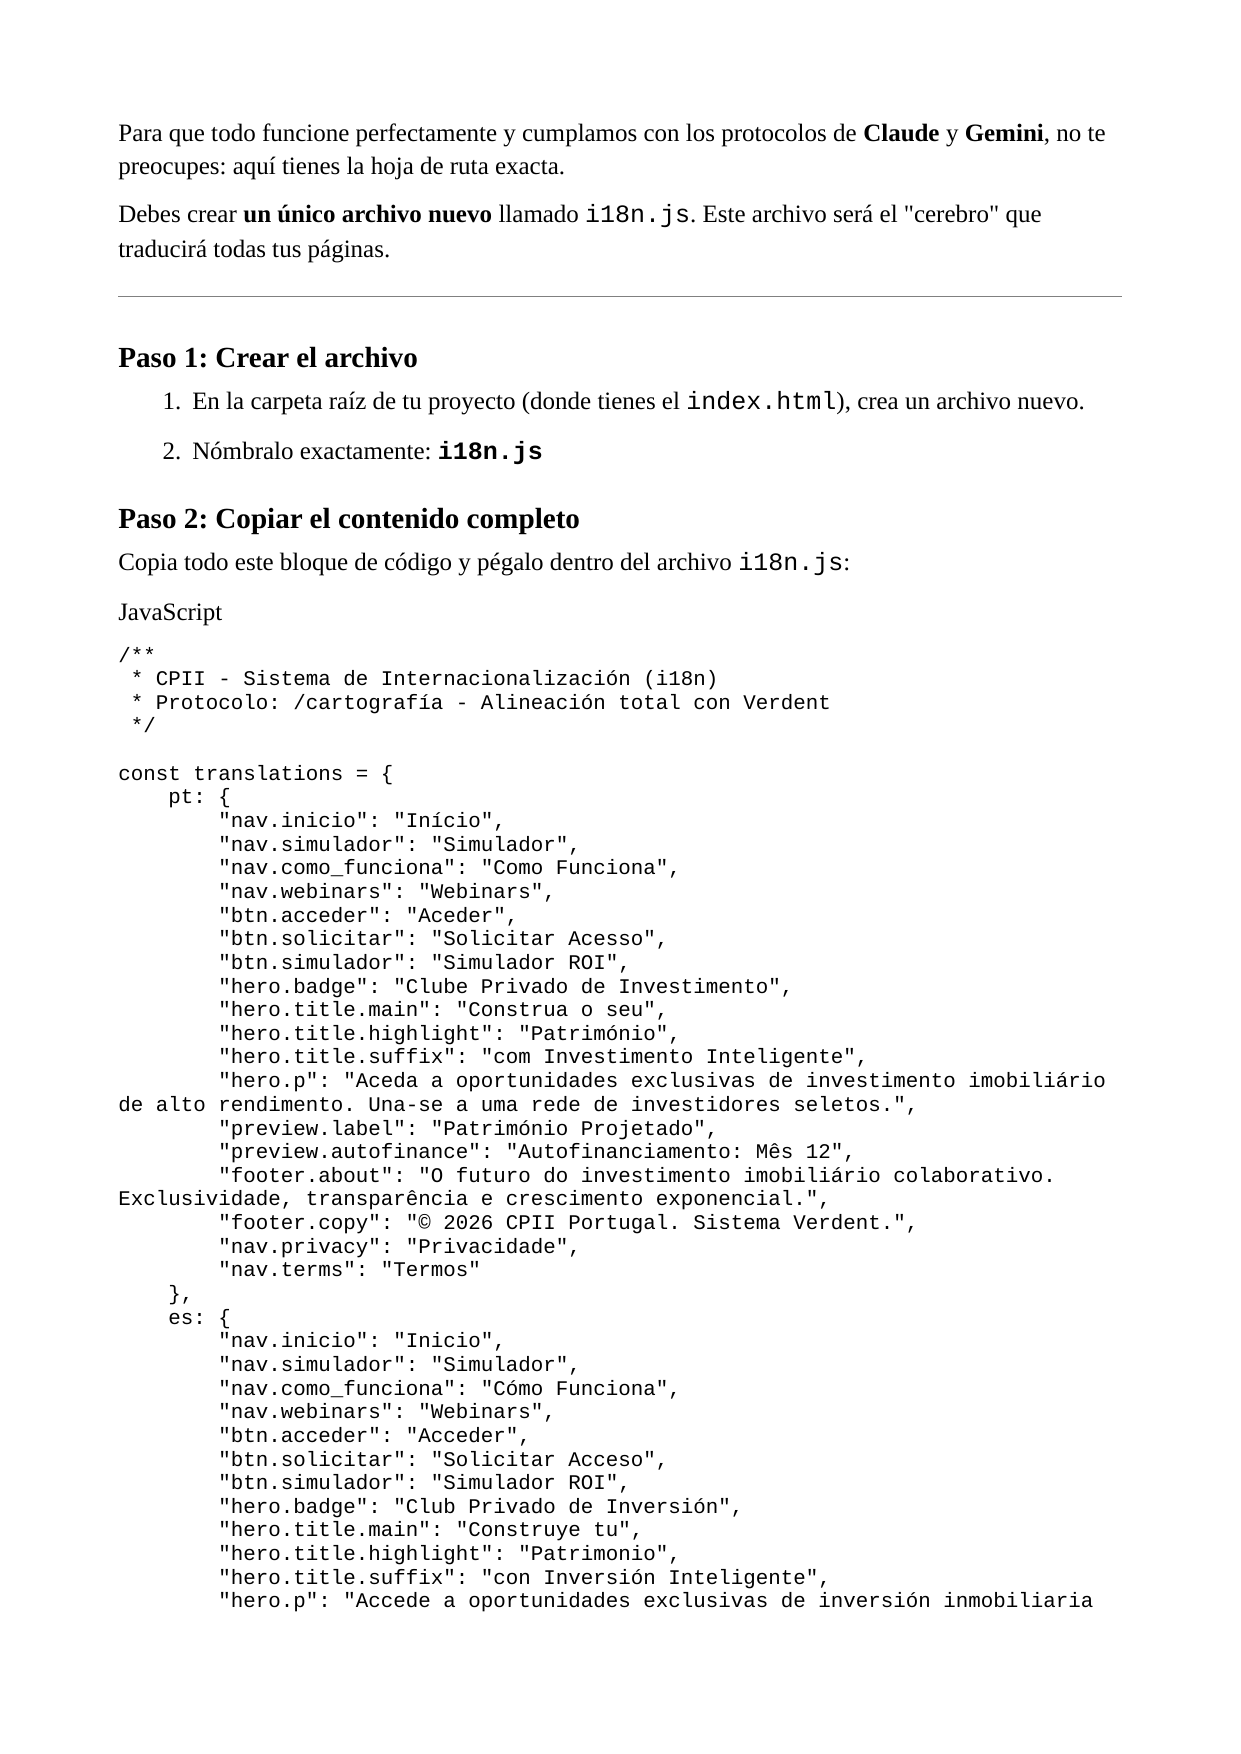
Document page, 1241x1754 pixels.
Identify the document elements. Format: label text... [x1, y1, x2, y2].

table_cell Para que todo funcione perfectamente y cumplamos con los protocolos de Claude y Gemini, no te preocupes: aquí tienes la hoja de ruta exacta. Debes crear un único archivo nuevo llamado i18n.js. Este archivo será el "cerebro" que traducirá todas tus páginas. [118, 118, 1122, 296]
table_cell Paso 1: Crear el archivo En la carpeta raíz de tu proyecto (donde tienes el index.html), crea un archivo nuevo. Nómbralo exactamente: i18n.js Paso 2: Copiar el contenido completo Copia todo este bloque de código y pégalo dentro del archivo i18n.js: JavaScript /** * CPII - Sistema de Internacionalización (i18n) * Protocolo: /cartografía - Alineación total con Verdent */ const translations = { pt: { "nav.inicio": "Início", "nav.simulador": "Simulador", "nav.como_funciona": "Como Funciona", "nav.webinars": "Webinars", "btn.acceder": "Aceder", "btn.solicitar": "Solicitar Acesso", "btn.simulador": "Simulador ROI", "hero.badge": "Clube Privado de Investimento", "hero.title.main": "Construa o seu", "hero.title.highlight": "Património", "hero.title.suffix": "com Investimento Inteligente", "hero.p": "Aceda a oportunidades exclusivas de investimento imobiliário de alto rendimento. Una-se a uma rede de investidores seletos.", "preview.label": "Património Projetado", "preview.autofinance": "Autofinanciamento: Mês 12", "footer.about": "O futuro do investimento imobiliário colaborativo. Exclusividade, transparência e crescimento exponencial.", "footer.copy": "© 2026 CPII Portugal. Sistema Verdent.", "nav.privacy": "Privacidade", "nav.terms": "Termos" }, es: { "nav.inicio": "Inicio", "nav.simulador": "Simulador", "nav.como_funciona": "Cómo Funciona", "nav.webinars": "Webinars", "btn.acceder": "Acceder", "btn.solicitar": "Solicitar Acceso", "btn.simulador": "Simulador ROI", "hero.badge": "Club Privado de Inversión", "hero.title.main": "Construye tu", "hero.title.highlight": "Patrimonio", "hero.title.suffix": "con Inversión Inteligente", "hero.p": "Accede a oportunidades exclusivas de inversión inmobiliaria [118, 297, 1122, 1614]
